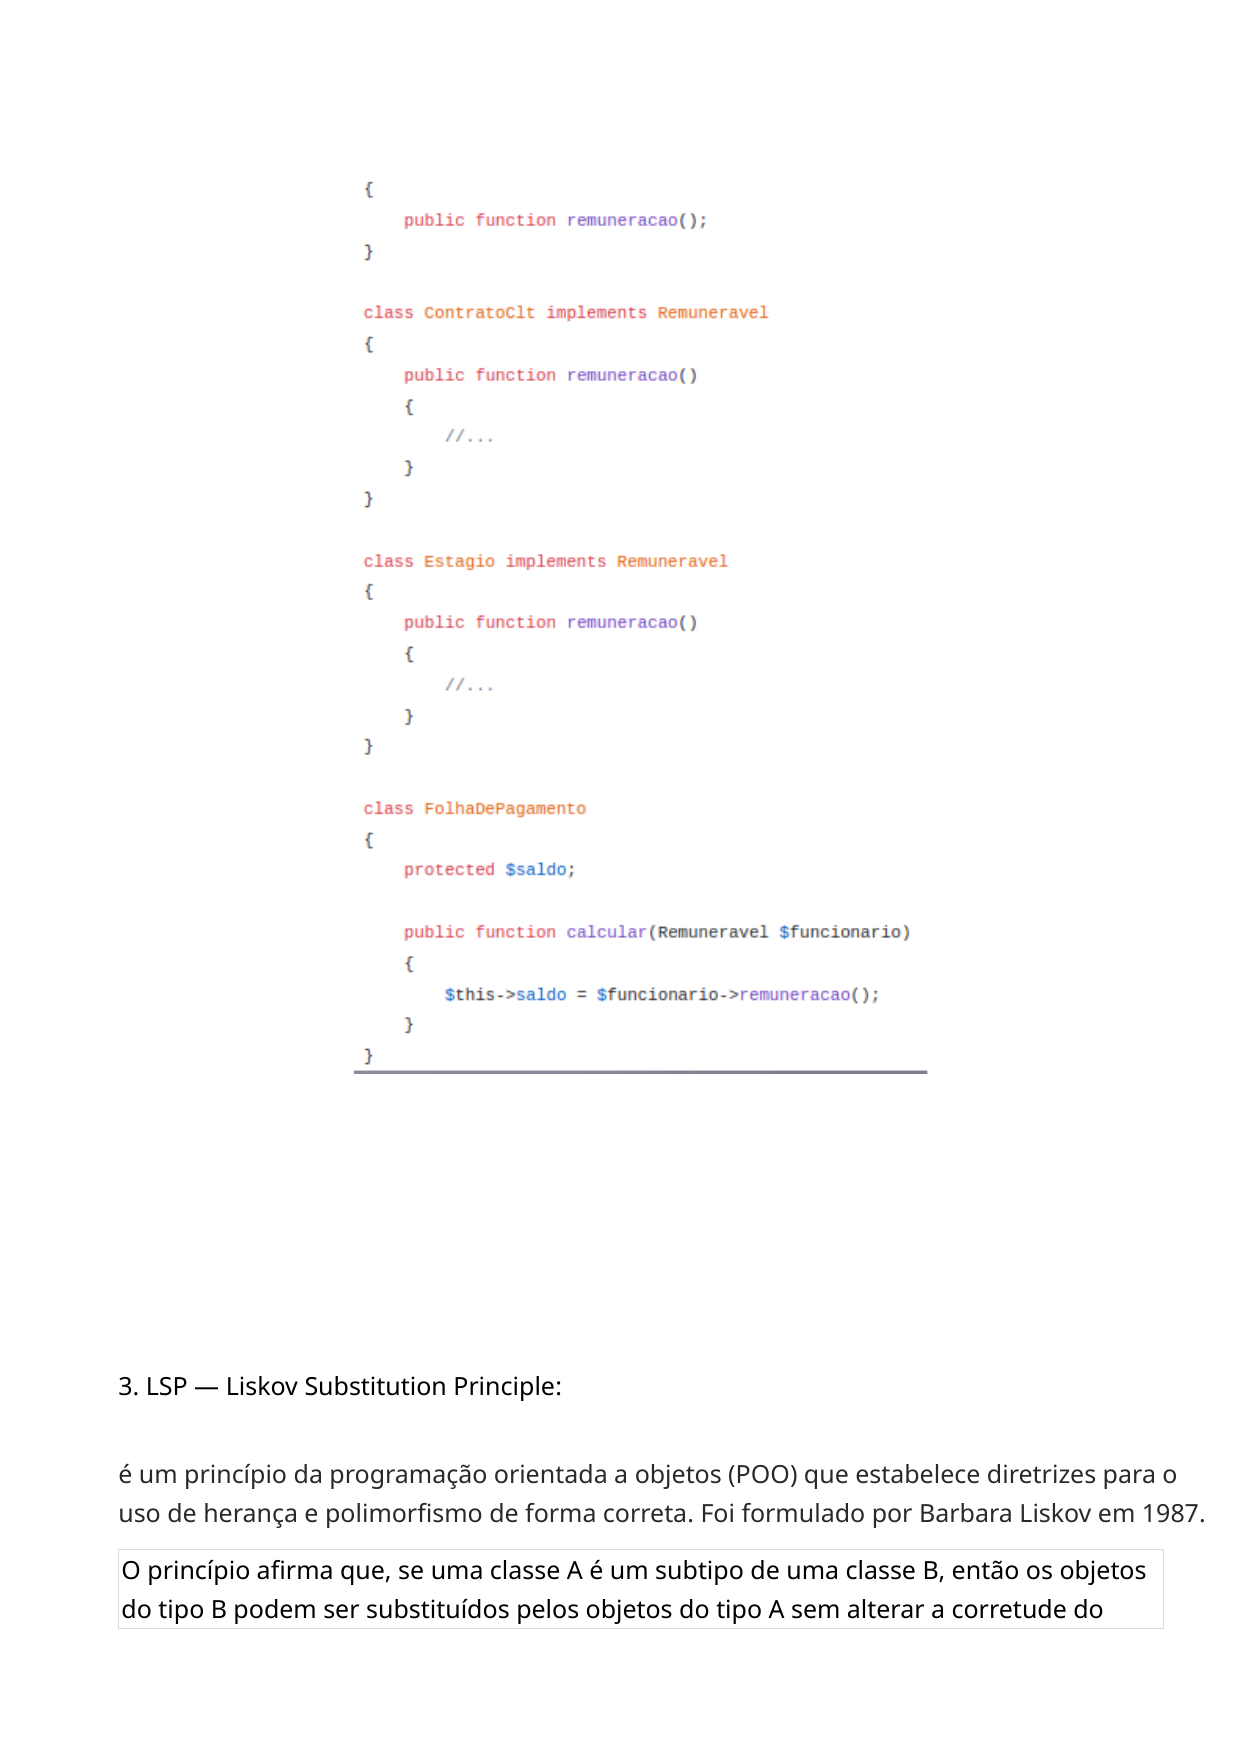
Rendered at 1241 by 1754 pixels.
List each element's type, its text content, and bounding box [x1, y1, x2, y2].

picture [353, 176, 928, 1074]
text é um princípio da programação orientada a objetos (POO) que estabelece diretrizes para o uso de herança e polimorfismo de forma correta. Foi formulado por Barbara Liskov em 1987. [118, 1456, 1222, 1529]
text 3. LSP — Liskov Substitution Principle: [118, 1368, 1163, 1403]
text O princípio afirma que, se uma classe A é um subtipo de uma classe B, então os objetos do tipo B podem ser substituídos pelos objetos do tipo A sem alterar a corretude do [119, 1550, 1163, 1628]
